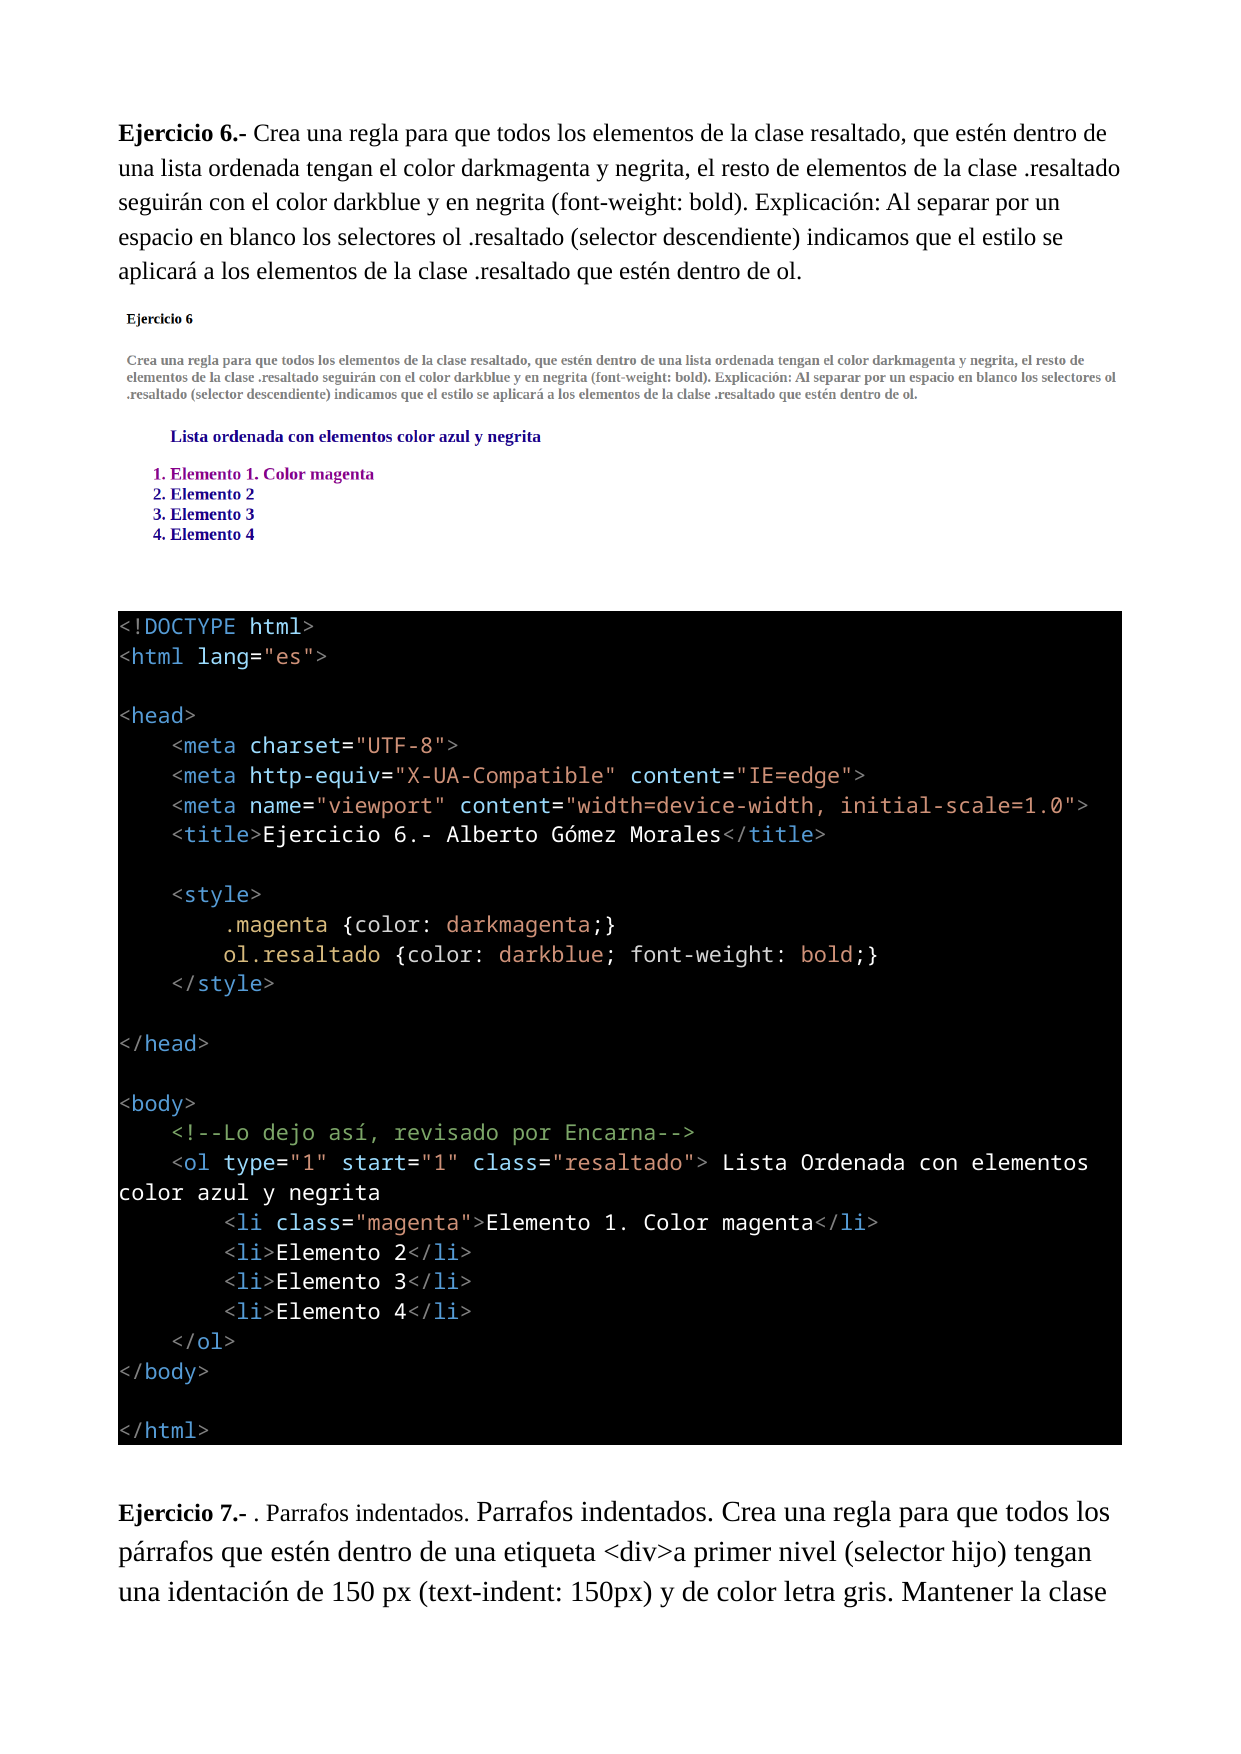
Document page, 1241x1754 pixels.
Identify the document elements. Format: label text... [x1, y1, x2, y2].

text <li class="magenta">Elemento 1. Color magenta</li> [118, 1207, 1122, 1237]
text <html lang="es"> [118, 641, 1122, 671]
text <style> [118, 879, 1122, 909]
text <li>Elemento 3</li> [118, 1266, 1122, 1296]
text <ol type="1" start="1" class="resaltado"> Lista Ordenada con elementos color azul y negrita [118, 1147, 1122, 1207]
text <head> [118, 700, 1122, 730]
text <!--Lo dejo así, revisado por Encarna--> [118, 1117, 1122, 1147]
text <title>Ejercicio 6.- Alberto Gómez Morales</title> [118, 819, 1122, 849]
text </body> [118, 1356, 1122, 1386]
text <body> [118, 1088, 1122, 1117]
text ol.resaltado {color: darkblue; font-weight: bold;} [118, 939, 1122, 968]
text <meta http-equiv="X-UA-Compatible" content="IE=edge"> [118, 760, 1122, 790]
text Ejercicio 6.- Crea una regla para que todos los elementos de la clase resaltado, que estén dentro de una lista ordenada tengan el color darkmagenta y negrita, el resto de elementos de la clase .resaltado seguirán con el color darkblue y en negrita (font-weight: bold). Explicación: Al separar por un espacio en blanco los selectores ol .resaltado (selector descendiente) indicamos que el estilo se aplicará a los elementos de la clase .resaltado que estén dentro de ol. [118, 118, 1122, 285]
text <!DOCTYPE html> [118, 611, 1122, 641]
text </head> [118, 1028, 1122, 1058]
text </html> [118, 1415, 1122, 1445]
text Ejercicio 7.- . Parrafos indentados. Parrafos indentados. Crea una regla para que todos los párrafos que estén dentro de una etiqueta <div>a primer nivel (selector hijo) tengan una identación de 150 px (text-indent: 150px) y de color letra gris. Mantener la clase [118, 1494, 1122, 1608]
text <li>Elemento 2</li> [118, 1237, 1122, 1266]
text .magenta {color: darkmagenta;} [118, 909, 1122, 939]
text </ol> [118, 1326, 1122, 1356]
text <meta name="viewport" content="width=device-width, initial-scale=1.0"> [118, 790, 1122, 819]
text <li>Elemento 4</li> [118, 1296, 1122, 1326]
text <meta charset="UTF-8"> [118, 730, 1122, 760]
text </style> [118, 968, 1122, 998]
